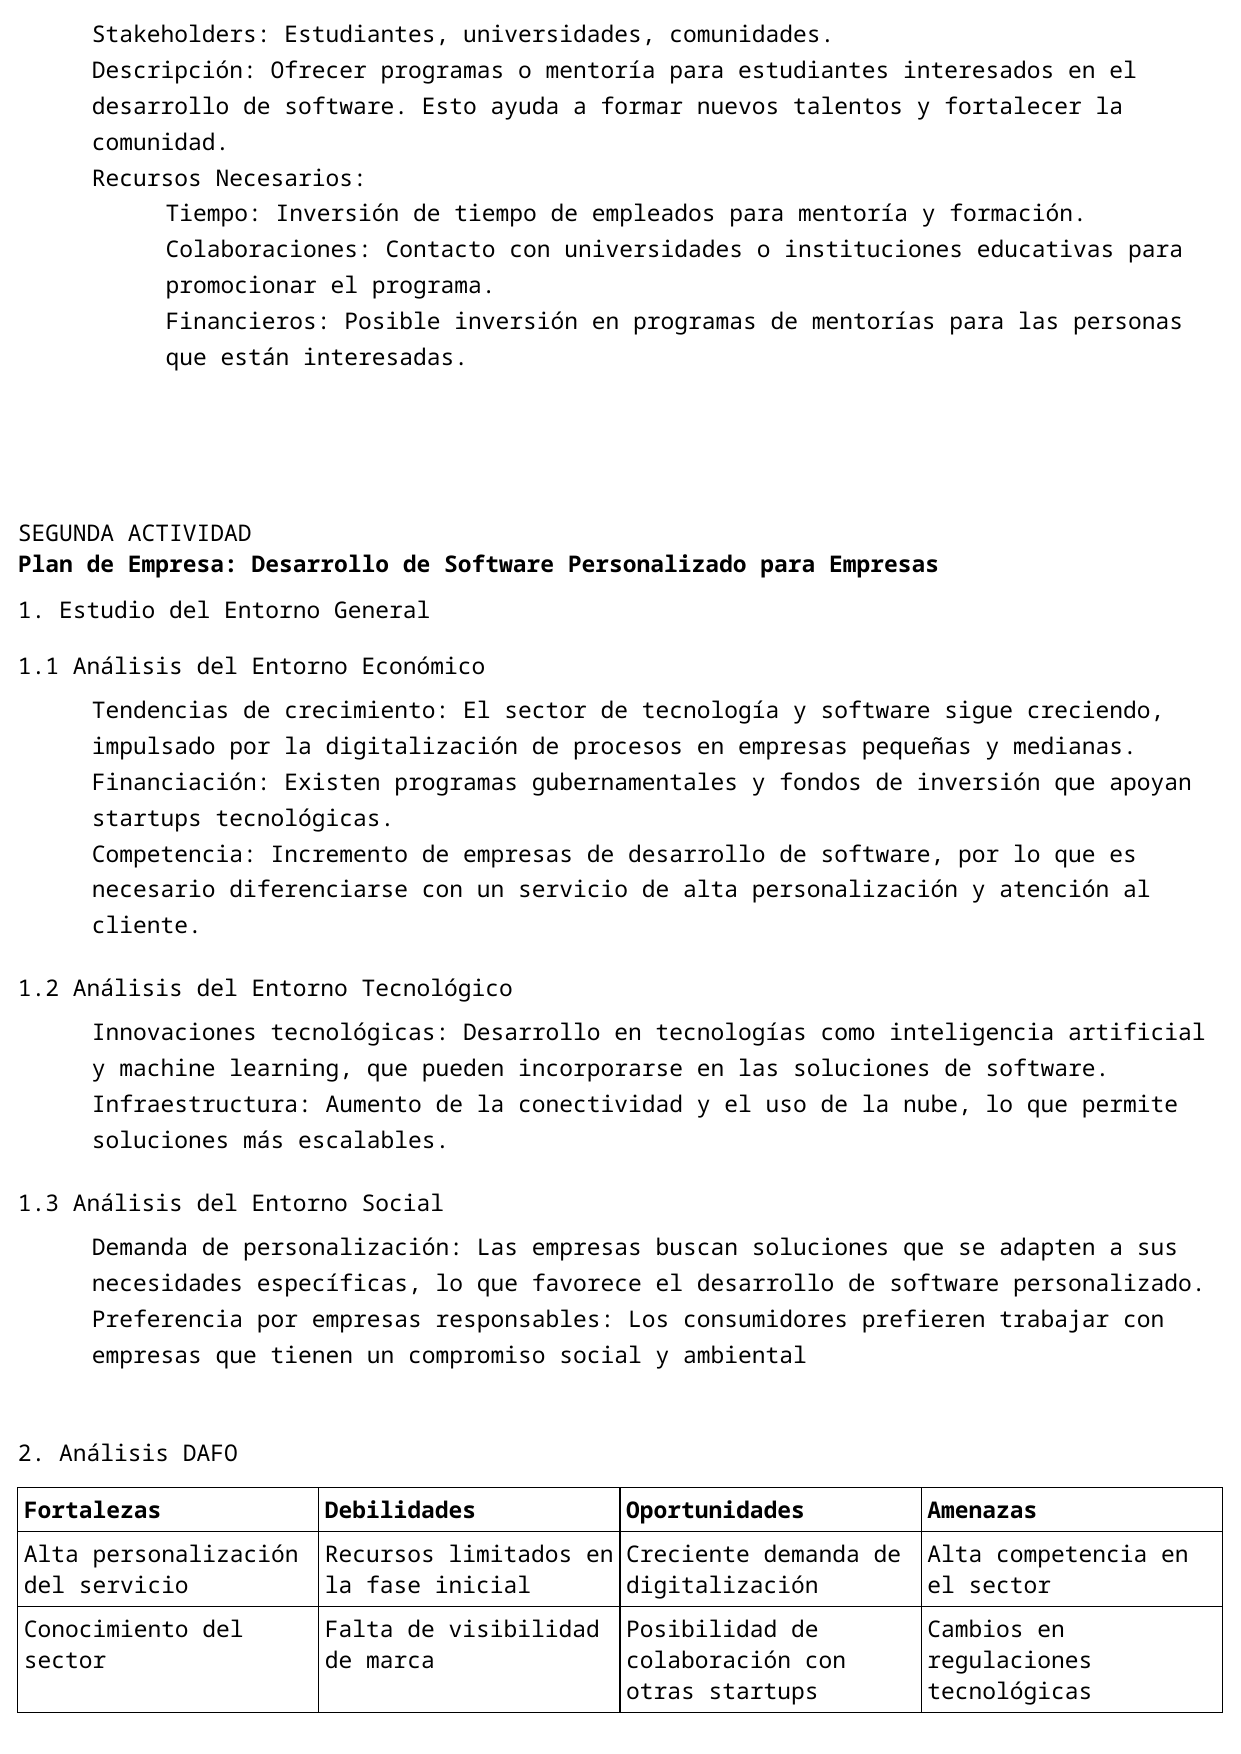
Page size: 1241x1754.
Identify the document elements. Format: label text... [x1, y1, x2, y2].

list Tiempo: Inversión de tiempo de empleados para mentoría y formación. [136, 197, 1222, 229]
table_header Oportunidades [621, 1488, 921, 1531]
table_header Amenazas [922, 1488, 1222, 1531]
subtitle 1.1 Análisis del Entorno Económico [18, 650, 1222, 681]
list Preferencia por empresas responsables: Los consumidores prefieren trabajar con empresas que tienen un compromiso social y ambiental [62, 1303, 1222, 1370]
list Innovaciones tecnológicas: Desarrollo en tecnologías como inteligencia artificial y machine learning, que pueden incorporarse en las soluciones de software. [62, 1016, 1222, 1083]
list Tendencias de crecimiento: El sector de tecnología y software sigue creciendo, impulsado por la digitalización de procesos en empresas pequeñas y medianas. [62, 694, 1222, 761]
list Competencia: Incremento de empresas de desarrollo de software, por lo que es necesario diferenciarse con un servicio de alta personalización y atención al cliente. [62, 837, 1222, 941]
subtitle 1.2 Análisis del Entorno Tecnológico [18, 972, 1222, 1004]
list Financieros: Posible inversión en programas de mentorías para las personas que están interesadas. [136, 305, 1222, 372]
table_cell Recursos limitados en la fase inicial [319, 1532, 619, 1606]
text Plan de Empresa: Desarrollo de Software Personalizado para Empresas [18, 548, 1222, 579]
list Stakeholders: Estudiantes, universidades, comunidades. [62, 18, 1222, 49]
text SEGUNDA ACTIVIDAD [18, 517, 1222, 548]
table_cell Cambios en regulaciones tecnológicas [922, 1607, 1222, 1712]
table_cell Falta de visibilidad de marca [319, 1607, 619, 1712]
list Colaboraciones: Contacto con universidades o instituciones educativas para promocionar el programa. [136, 233, 1222, 301]
list Infraestructura: Aumento de la conectividad y el uso de la nube, lo que permite soluciones más escalables. [62, 1088, 1222, 1155]
text 2. Análisis DAFO [18, 1437, 1222, 1468]
table_cell Posibilidad de colaboración con otras startups [621, 1607, 921, 1712]
subtitle 1. Estudio del Entorno General [18, 594, 1222, 625]
list Demanda de personalización: Las empresas buscan soluciones que se adapten a sus necesidades específicas, lo que favorece el desarrollo de software personalizado. [62, 1231, 1222, 1298]
table_header Debilidades [319, 1488, 619, 1531]
table_cell Alta competencia en el sector [922, 1532, 1222, 1606]
table_cell Conocimiento del sector [18, 1607, 318, 1712]
list Financiación: Existen programas gubernamentales y fondos de inversión que apoyan startups tecnológicas. [62, 766, 1222, 833]
table_header Fortalezas [18, 1488, 318, 1531]
table_cell Alta personalización del servicio [18, 1532, 318, 1606]
table_cell Creciente demanda de digitalización [621, 1532, 921, 1606]
list Descripción: Ofrecer programas o mentoría para estudiantes interesados en el desarrollo de software. Esto ayuda a formar nuevos talentos y fortalecer la comunidad. [62, 54, 1222, 157]
list Recursos Necesarios: [62, 161, 1222, 193]
subtitle 1.3 Análisis del Entorno Social [18, 1187, 1222, 1218]
